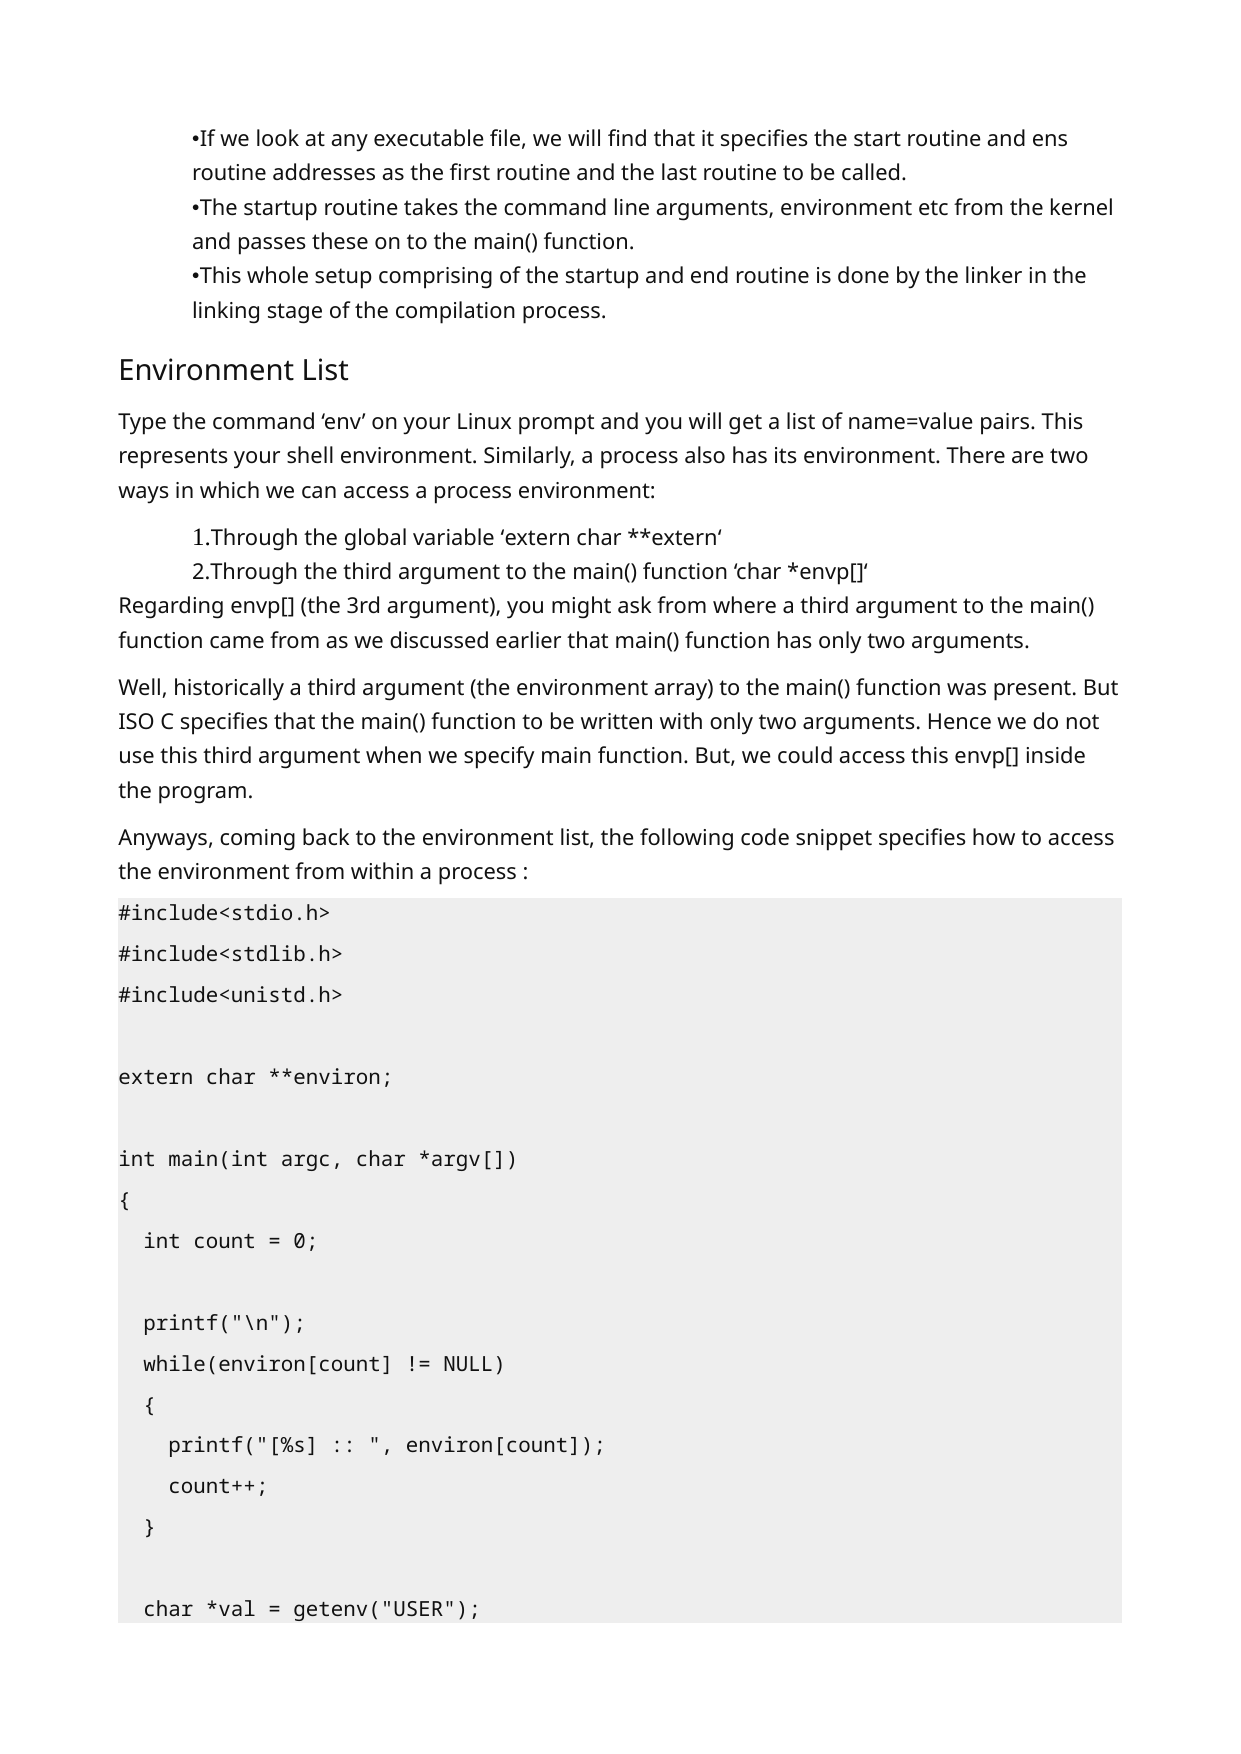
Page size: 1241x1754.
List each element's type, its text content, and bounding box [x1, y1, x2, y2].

text while(environ[count] != NULL) [118, 1349, 1122, 1377]
list Through the third argument to the main() function ‘char *envp[]‘ [118, 552, 1122, 586]
text } [118, 1512, 1122, 1541]
list This whole setup comprising of the startup and end routine is done by the linker in the linking stage of the compilation process. [118, 256, 1122, 324]
text count++; [118, 1472, 1122, 1500]
text printf("[%s] :: ", environ[count]); [118, 1431, 1122, 1459]
text int main(int argc, char *argv[]) [118, 1144, 1122, 1172]
list The startup routine takes the command line arguments, environment etc from the kernel and passes these on to the main() function. [118, 187, 1122, 256]
text printf("\n"); [118, 1308, 1122, 1336]
text extern char **environ; [118, 1062, 1122, 1091]
text #include<stdlib.h> [118, 939, 1122, 968]
text { [118, 1390, 1122, 1418]
text int count = 0; [118, 1226, 1122, 1254]
list Through the global variable ‘extern char **extern‘ [118, 517, 1122, 552]
text Anyways, coming back to the environment list, the following code snippet specifies how to access the environment from within a process : [118, 817, 1122, 886]
text Regarding envp[] (the 3rd argument), you might ask from where a third argument to the main() function came from as we discussed earlier that main() function has only two arguments. [118, 586, 1122, 655]
text #include<stdio.h> [118, 898, 1122, 927]
list If we look at any executable file, we will find that it specifies the start routine and ens routine addresses as the first routine and the last routine to be called. [118, 118, 1122, 187]
text Type the command ‘env’ on your Linux prompt and you will get a list of name=value pairs. This represents your shell environment. Similarly, a process also has its environment. There are two ways in which we can access a process environment: [118, 402, 1122, 505]
text Well, historically a third argument (the environment array) to the main() function was present. But ISO C specifies that the main() function to be written with only two arguments. Hence we do not use this third argument when we specify main function. But, we could access this envp[] inside the program. [118, 667, 1122, 805]
text char *val = getenv("USER"); [118, 1594, 1122, 1623]
text #include<unistd.h> [118, 980, 1122, 1009]
text { [118, 1185, 1122, 1213]
subtitle Environment List [118, 349, 1122, 389]
